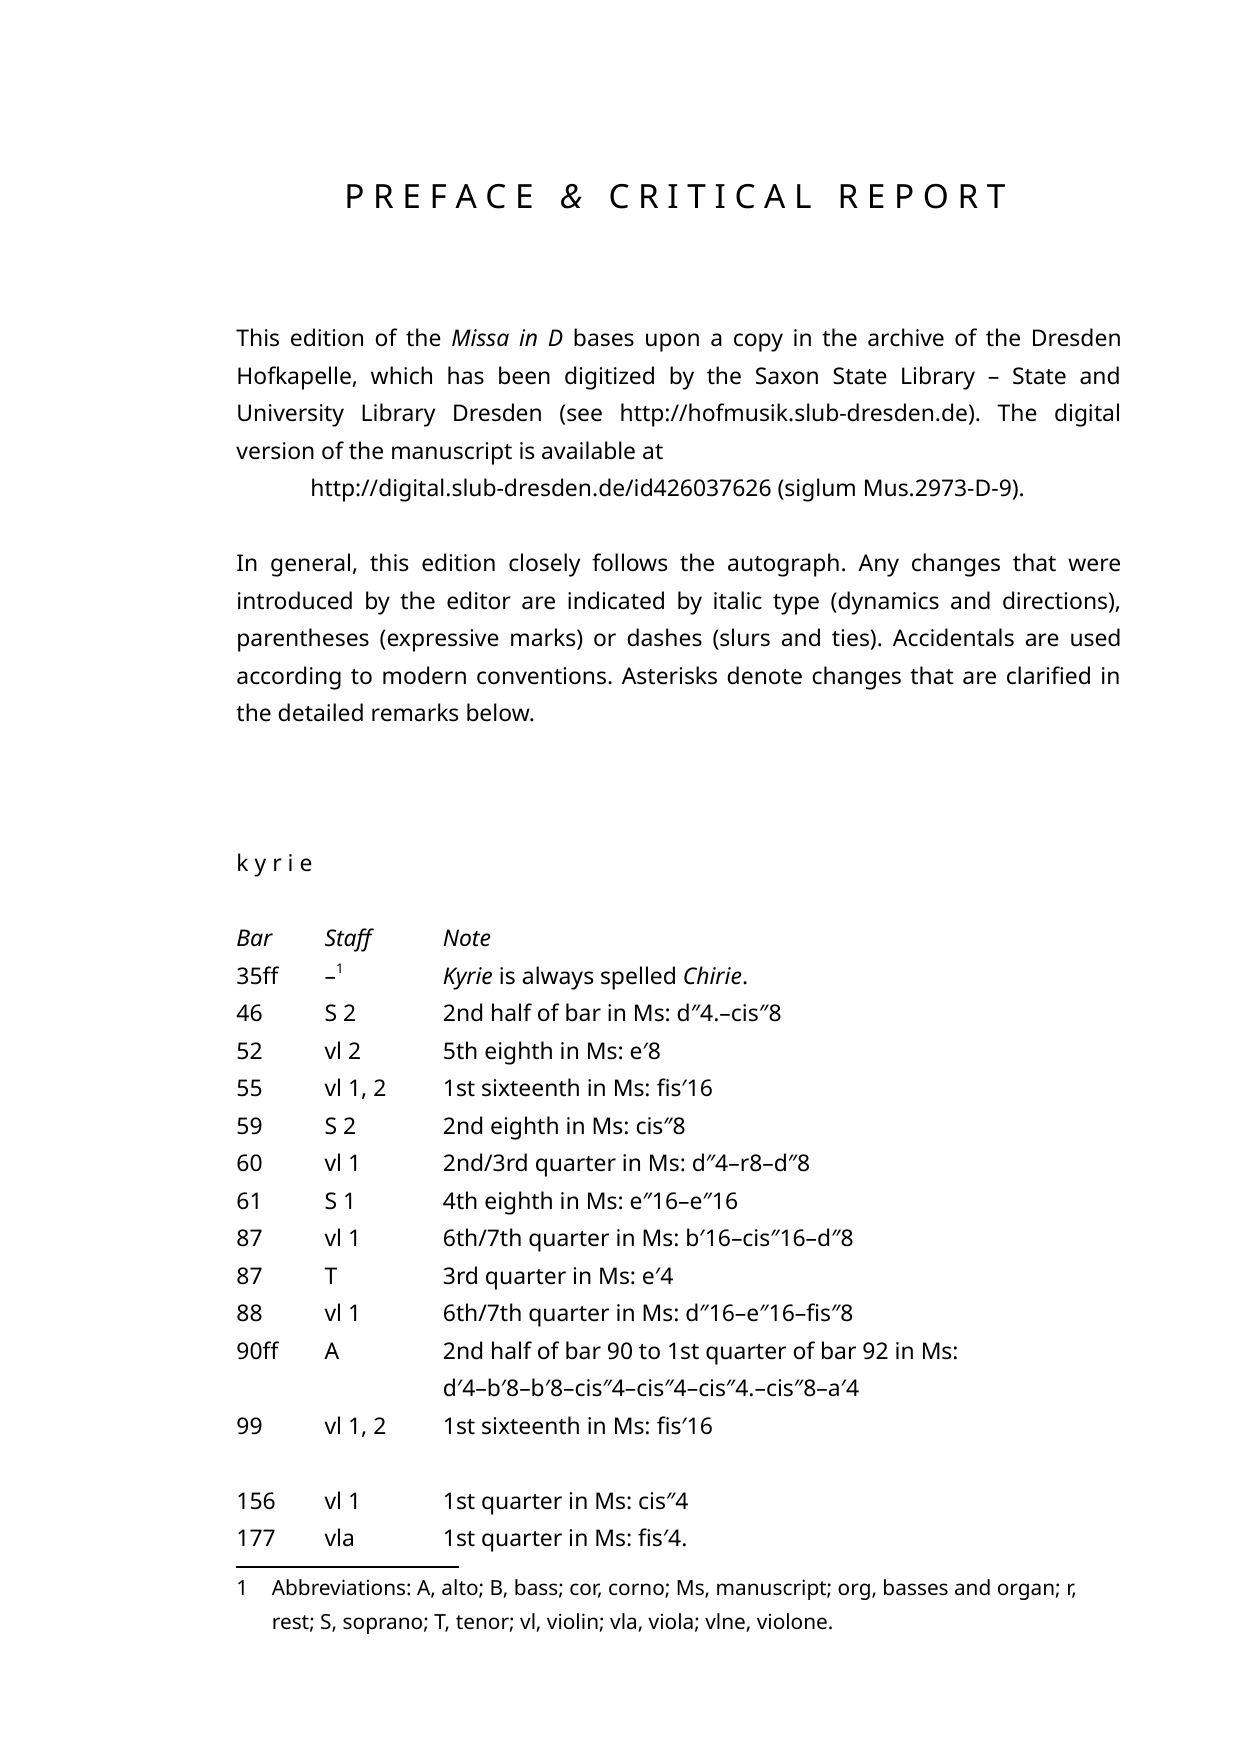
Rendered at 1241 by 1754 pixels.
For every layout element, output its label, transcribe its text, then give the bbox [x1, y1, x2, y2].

text P R E F A C E & C R I T I C A L R E P O R T [236, 173, 1122, 218]
text k y r i e [236, 847, 1122, 879]
text In general, this edition closely follows the autograph. Any changes that were introduced by the editor are indicated by italic type (dynamics and directions), parentheses (expressive marks) or dashes (slurs and ties). Accidentals are used according to modern conventions. Asterisks denote changes that are clarified in the detailed remarks below. [236, 547, 1122, 729]
text Abbreviations: A, alto; B, bass; cor, corno; Ms, manuscript; org, basses and organ; r, rest; S, soprano; T, tenor; vl, violin; vla, viola; vlne, violone. [236, 1573, 1122, 1636]
text http://digital.slub-dresden.de/id426037626 (siglum Mus.2973-D-9). [236, 472, 1122, 504]
text Bar Staff Note 35ff – Kyrie is always spelled Chirie. 46 S 2 2nd half of bar in Ms: d″4.–cis″8 52 vl 2 5th eighth in Ms: e′8 55 vl 1, 2 1st sixteenth in Ms: fis′16 59 S 2 2nd eighth in Ms: cis″8 60 vl 1 2nd/3rd quarter in Ms: d″4–r8–d″8 61 S 1 4th eighth in Ms: e″16–e″16 87 vl 1 6th/7th quarter in Ms: b′16–cis″16–d″8 87 T 3rd quarter in Ms: e′4 88 vl 1 6th/7th quarter in Ms: d″16–e″16–fis″8 90ff A 2nd half of bar 90 to 1st quarter of bar 92 in Ms: d′4–b′8–b′8–cis″4–cis″4–cis″4.–cis″8–a′4 99 vl 1, 2 1st sixteenth in Ms: fis′16 156 vl 1 1st quarter in Ms: cis″4 177 vla 1st quarter in Ms: fis′4. [236, 922, 1122, 1554]
text This edition of the Missa in D bases upon a copy in the archive of the Dresden Hofkapelle, which has been digitized by the Saxon State Library – State and University Library Dresden (see http://hofmusik.slub-dresden.de). The digital version of the manuscript is available at [236, 322, 1122, 466]
